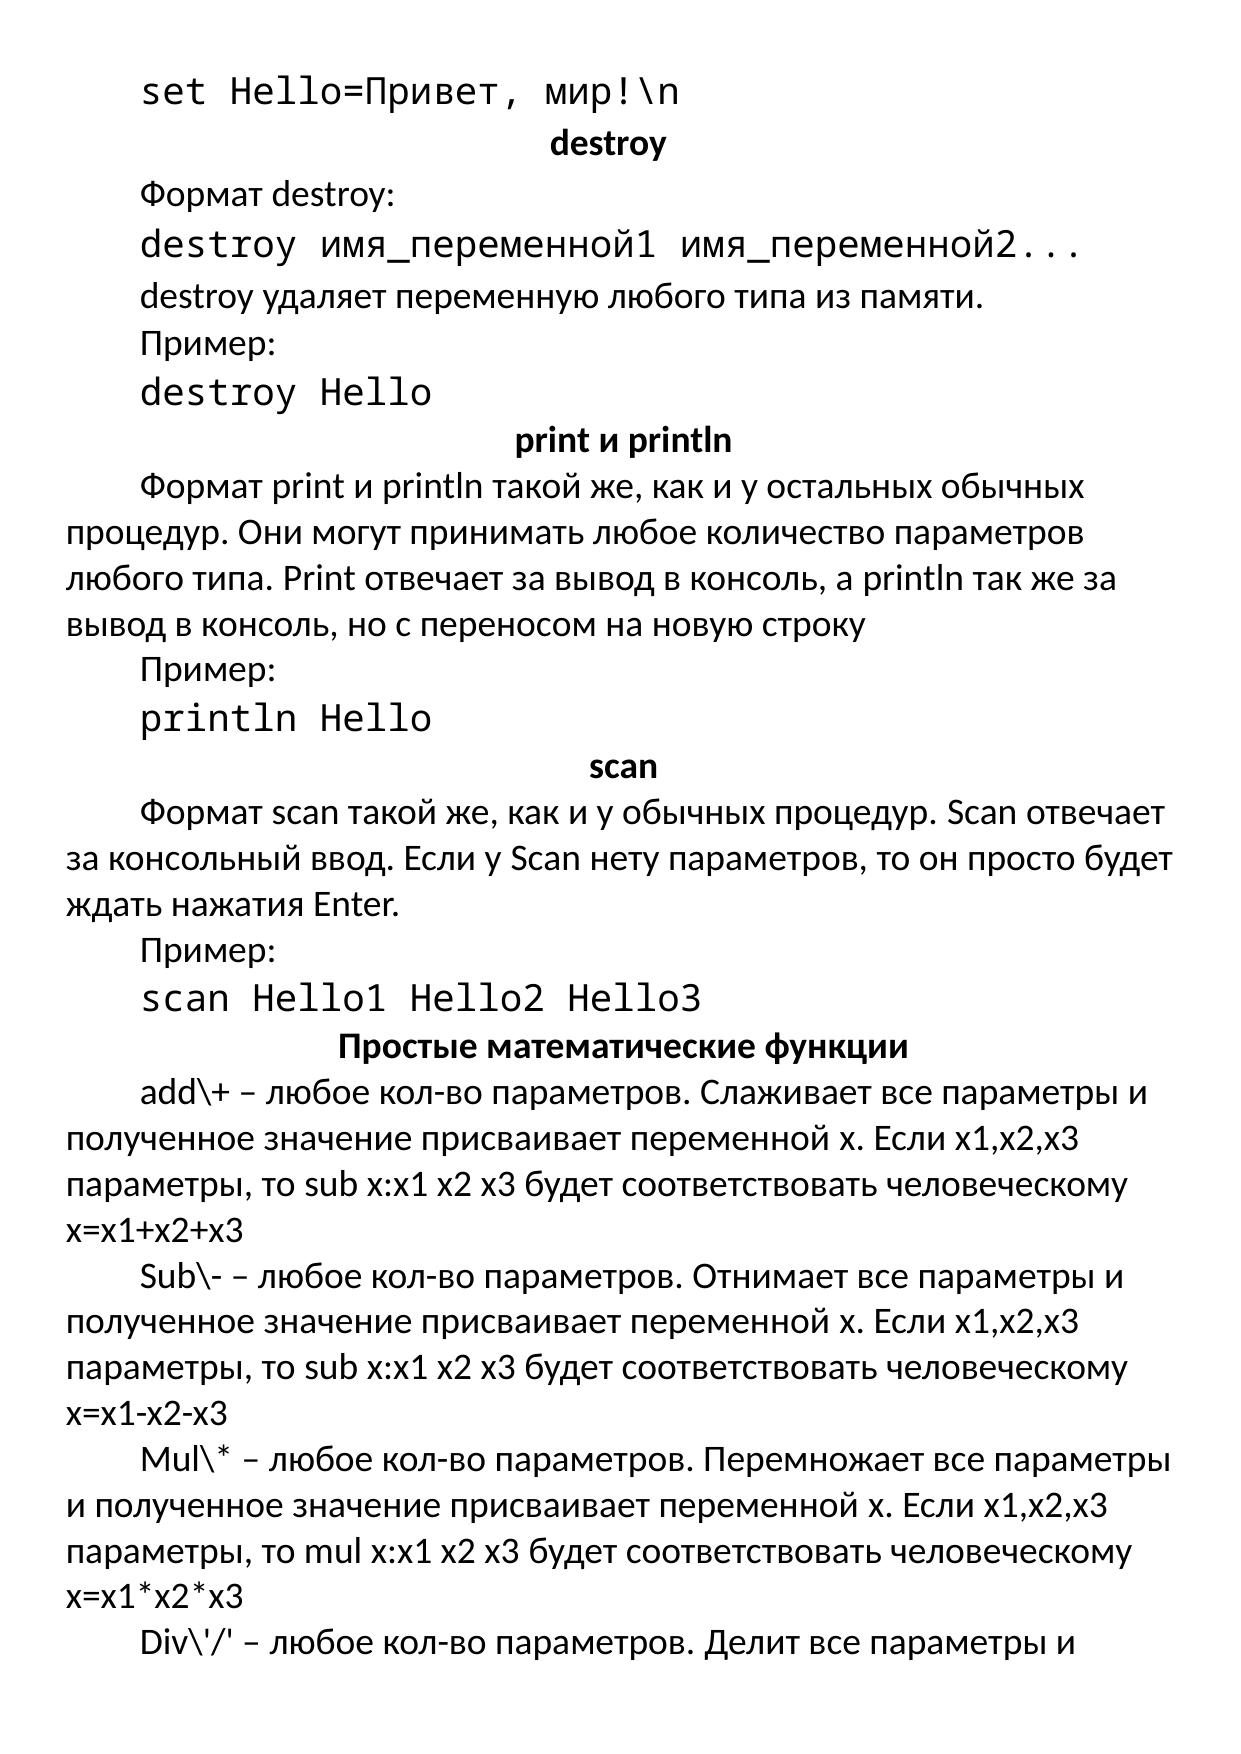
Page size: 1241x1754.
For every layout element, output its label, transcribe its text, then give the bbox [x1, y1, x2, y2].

text Формат scan такой же, как и у обычных процедур. Scan отвечает за консольный ввод. Если у Scan нету параметров, то он просто будет ждать нажатия Enter. [66, 788, 1181, 926]
text destroy [66, 115, 1181, 166]
text print и println [66, 416, 1181, 462]
text destroy Hello [66, 365, 1181, 416]
text Формат destroy: [66, 166, 1181, 217]
text destroy удаляет переменную любого типа из памяти. [66, 268, 1181, 319]
text Sub\- – любое кол-во параметров. Отнимает все параметры и полученное значение присваивает переменной x. Если x1,x2,x3 параметры, то sub x:x1 x2 x3 будет соответствовать человеческому x=x1-x2-x3 [66, 1252, 1181, 1435]
text println Hello [66, 691, 1181, 742]
text Пример: [66, 926, 1181, 971]
text Пример: [66, 645, 1181, 691]
text Простые математические функции [66, 1022, 1181, 1068]
text Формат print и println такой же, как и у остальных обычных процедур. Они могут принимать любое количество параметров любого типа. Print отвечает за вывод в консоль, а println так же за вывод в консоль, но с переносом на новую строку [66, 462, 1181, 645]
text destroy имя_переменной1 имя_переменной2... [66, 217, 1181, 268]
text add\+ – любое кол-во параметров. Слаживает все параметры и полученное значение присваивает переменной x. Если x1,x2,x3 параметры, то sub x:x1 x2 x3 будет соответствовать человеческому x=x1+x2+x3 [66, 1068, 1181, 1252]
text set Hello=Привет, мир!\n [66, 64, 1181, 115]
text scan [66, 742, 1181, 788]
text Mul\* – любое кол-во параметров. Перемножает все параметры и полученное значение присваивает переменной x. Если x1,x2,x3 параметры, то mul x:x1 x2 x3 будет соответствовать человеческому x=x1*x2*x3 [66, 1435, 1181, 1618]
text Div\'/' – любое кол-во параметров. Делит все параметры и [66, 1618, 1181, 1664]
text Пример: [66, 319, 1181, 365]
text scan Hello1 Hello2 Hello3 [66, 971, 1181, 1022]
